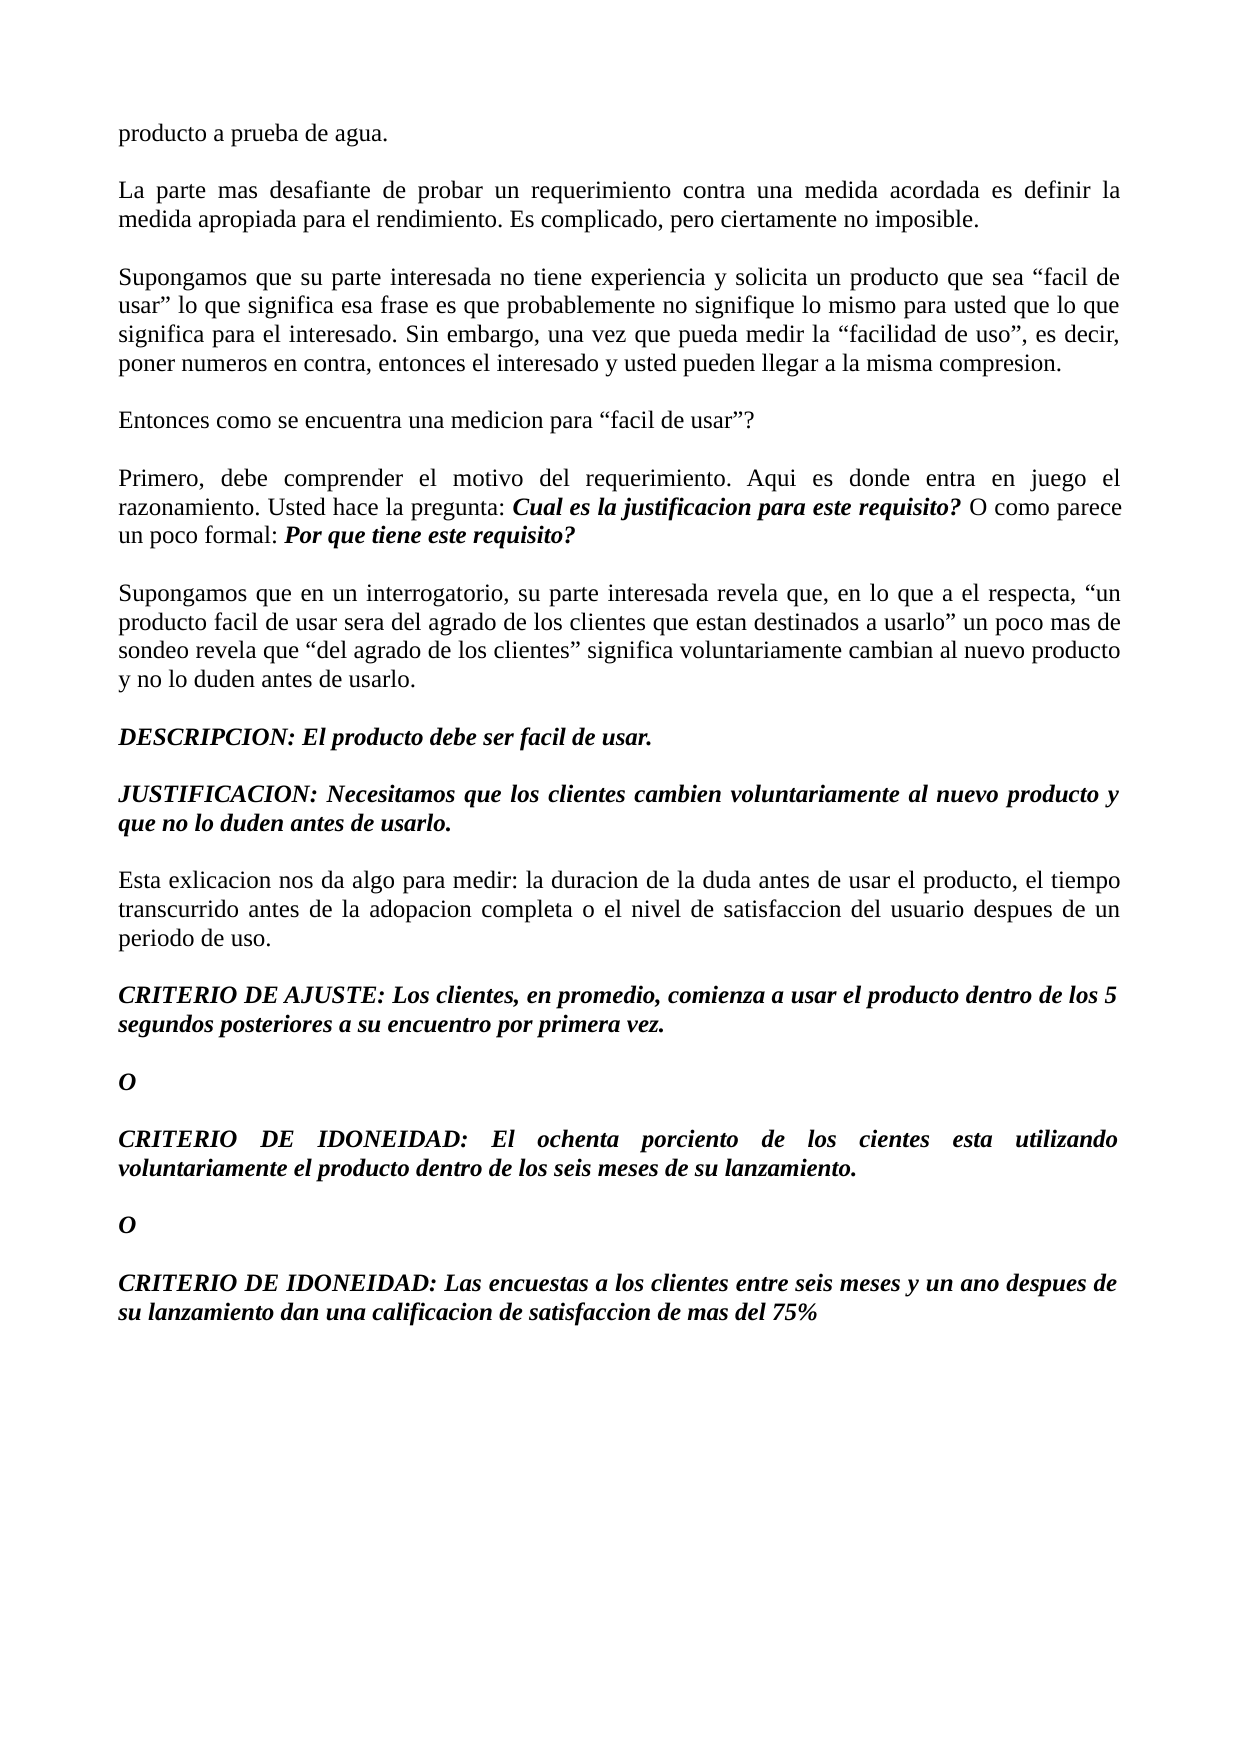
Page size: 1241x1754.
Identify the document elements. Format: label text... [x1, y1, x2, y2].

text JUSTIFICACION: Necesitamos que los clientes cambien voluntariamente al nuevo producto y que no lo duden antes de usarlo. [118, 779, 1122, 837]
text DESCRIPCION: El producto debe ser facil de usar. [118, 722, 1122, 751]
text producto a prueba de agua. [118, 118, 1122, 147]
text CRITERIO DE IDONEIDAD: Las encuestas a los clientes entre seis meses y un ano despues de su lanzamiento dan una calificacion de satisfaccion de mas del 75% [118, 1268, 1122, 1326]
text CRITERIO DE IDONEIDAD: El ochenta porciento de los cientes esta utilizando voluntariamente el producto dentro de los seis meses de su lanzamiento. [118, 1124, 1122, 1182]
text O [118, 1067, 1122, 1096]
text Entonces como se encuentra una medicion para “facil de usar”? [118, 406, 1122, 434]
text CRITERIO DE AJUSTE: Los clientes, en promedio, comienza a usar el producto dentro de los 5 segundos posteriores a su encuentro por primera vez. [118, 981, 1122, 1038]
text Esta exlicacion nos da algo para medir: la duracion de la duda antes de usar el producto, el tiempo transcurrido antes de la adopacion completa o el nivel de satisfaccion del usuario despues de un periodo de uso. [118, 866, 1122, 952]
text Supongamos que en un interrogatorio, su parte interesada revela que, en lo que a el respecta, “un producto facil de usar sera del agrado de los clientes que estan destinados a usarlo” un poco mas de sondeo revela que “del agrado de los clientes” significa voluntariamente cambian al nuevo producto y no lo duden antes de usarlo. [118, 578, 1122, 693]
text O [118, 1211, 1122, 1239]
text La parte mas desafiante de probar un requerimiento contra una medida acordada es definir la medida apropiada para el rendimiento. Es complicado, pero ciertamente no imposible. [118, 176, 1122, 233]
text Primero, debe comprender el motivo del requerimiento. Aqui es donde entra en juego el razonamiento. Usted hace la pregunta: Cual es la justificacion para este requisito? O como parece un poco formal: Por que tiene este requisito? [118, 463, 1122, 549]
text Supongamos que su parte interesada no tiene experiencia y solicita un producto que sea “facil de usar” lo que significa esa frase es que probablemente no signifique lo mismo para usted que lo que significa para el interesado. Sin embargo, una vez que pueda medir la “facilidad de uso”, es decir, poner numeros en contra, entonces el interesado y usted pueden llegar a la misma compresion. [118, 262, 1122, 377]
